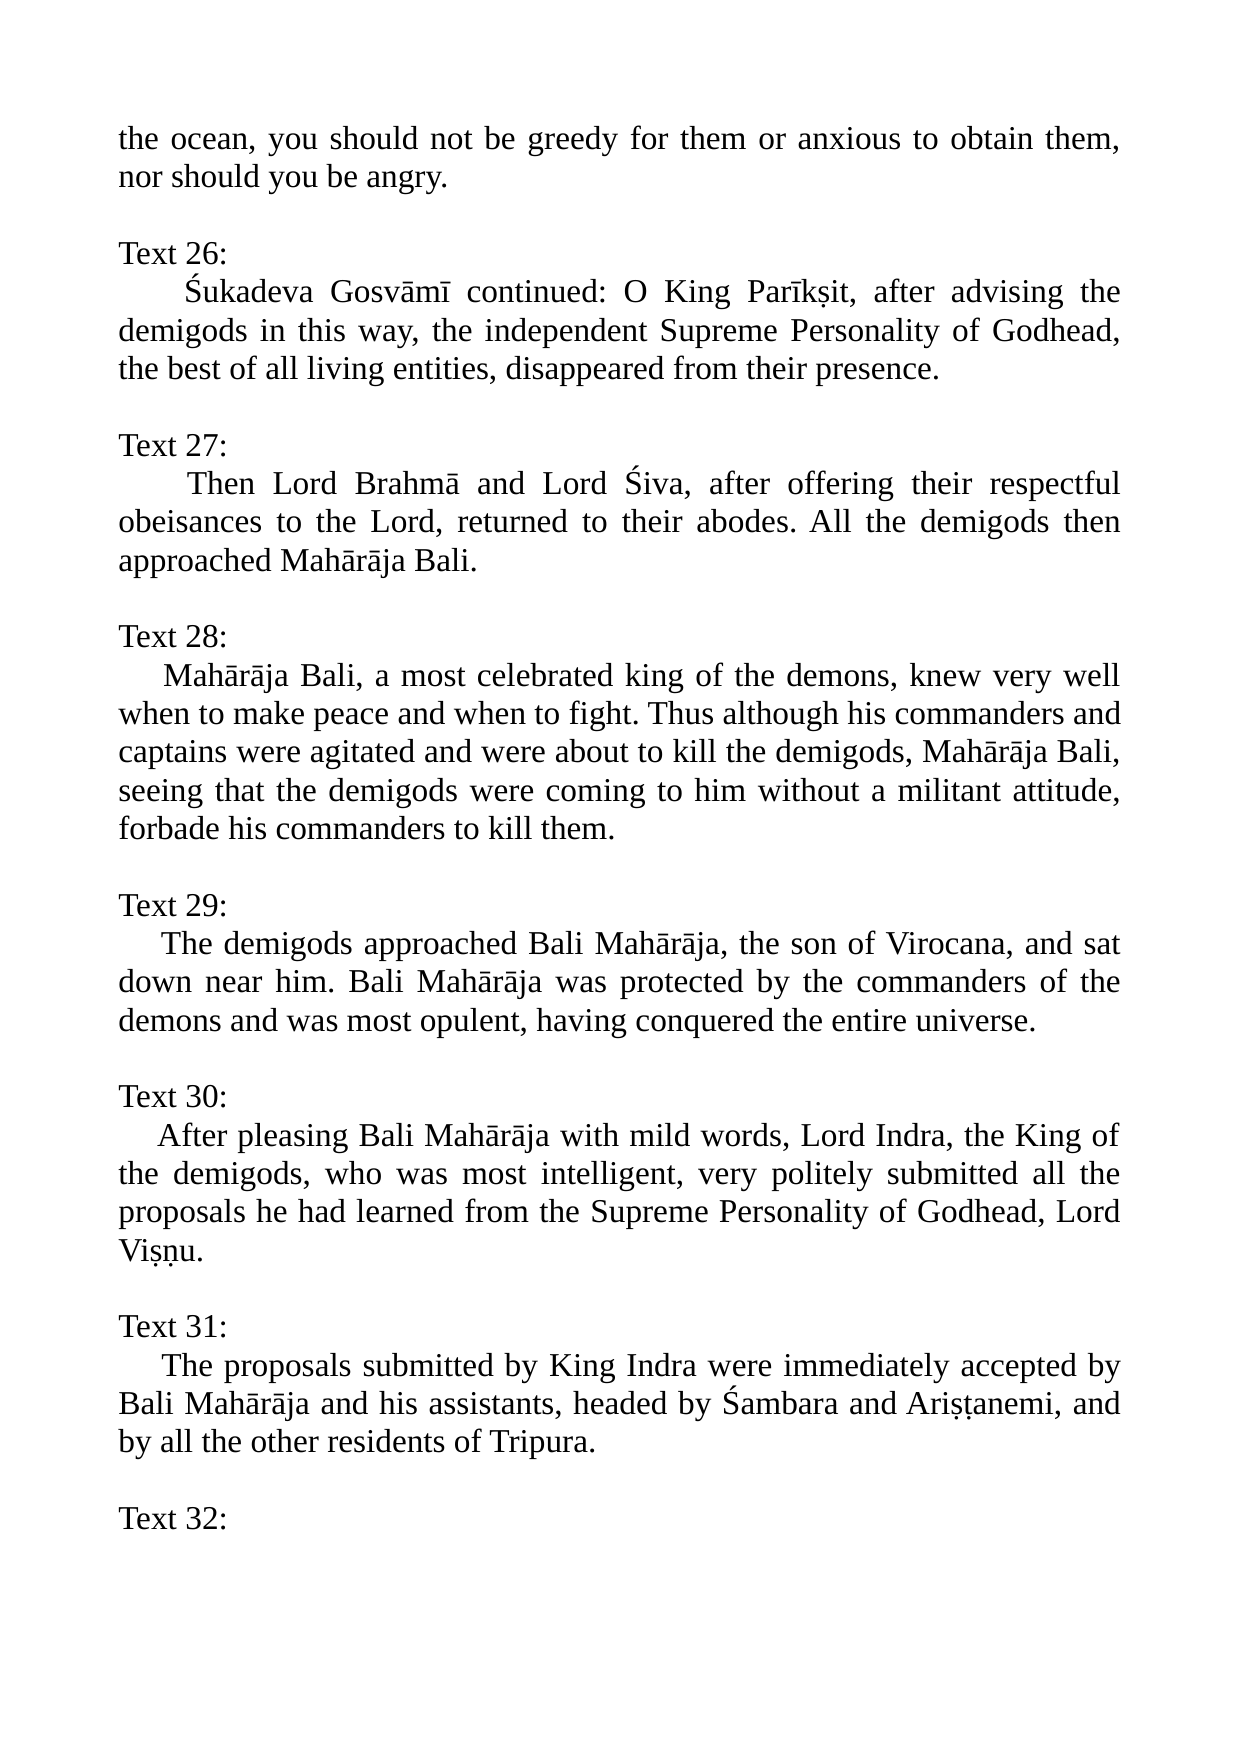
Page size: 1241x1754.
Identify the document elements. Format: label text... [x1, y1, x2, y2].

text the ocean, you should not be greedy for them or anxious to obtain them, nor should you be angry. [118, 118, 1122, 195]
text Śukadeva Gosvāmī continued: O King Parīkṣit, after advising the demigods in this way, the independent Supreme Personality of Godhead, the best of all living entities, disappeared from their presence. [118, 271, 1122, 386]
text Mahārāja Bali, a most celebrated king of the demons, knew very well when to make peace and when to fight. Thus although his commanders and captains were agitated and were about to kill the demigods, Mahārāja Bali, seeing that the demigods were coming to him without a militant attitude, forbade his commanders to kill them. [118, 655, 1122, 846]
text Then Lord Brahmā and Lord Śiva, after offering their respectful obeisances to the Lord, returned to their abodes. All the demigods then approached Mahārāja Bali. [118, 463, 1122, 578]
text Text 28: [118, 616, 1122, 655]
text Text 26: [118, 233, 1122, 271]
text Text 30: [118, 1076, 1122, 1115]
text The demigods approached Bali Mahārāja, the son of Virocana, and sat down near him. Bali Mahārāja was protected by the commanders of the demons and was most opulent, having conquered the entire universe. [118, 923, 1122, 1038]
text After pleasing Bali Mahārāja with mild words, Lord Indra, the King of the demigods, who was most intelligent, very politely submitted all the proposals he had learned from the Supreme Personality of Godhead, Lord Viṣṇu. [118, 1115, 1122, 1268]
text Text 29: [118, 885, 1122, 923]
text Text 27: [118, 425, 1122, 463]
text Text 31: [118, 1306, 1122, 1345]
text Text 32: [118, 1498, 1122, 1536]
text The proposals submitted by King Indra were immediately accepted by Bali Mahārāja and his assistants, headed by Śambara and Ariṣṭanemi, and by all the other residents of Tripura. [118, 1345, 1122, 1460]
